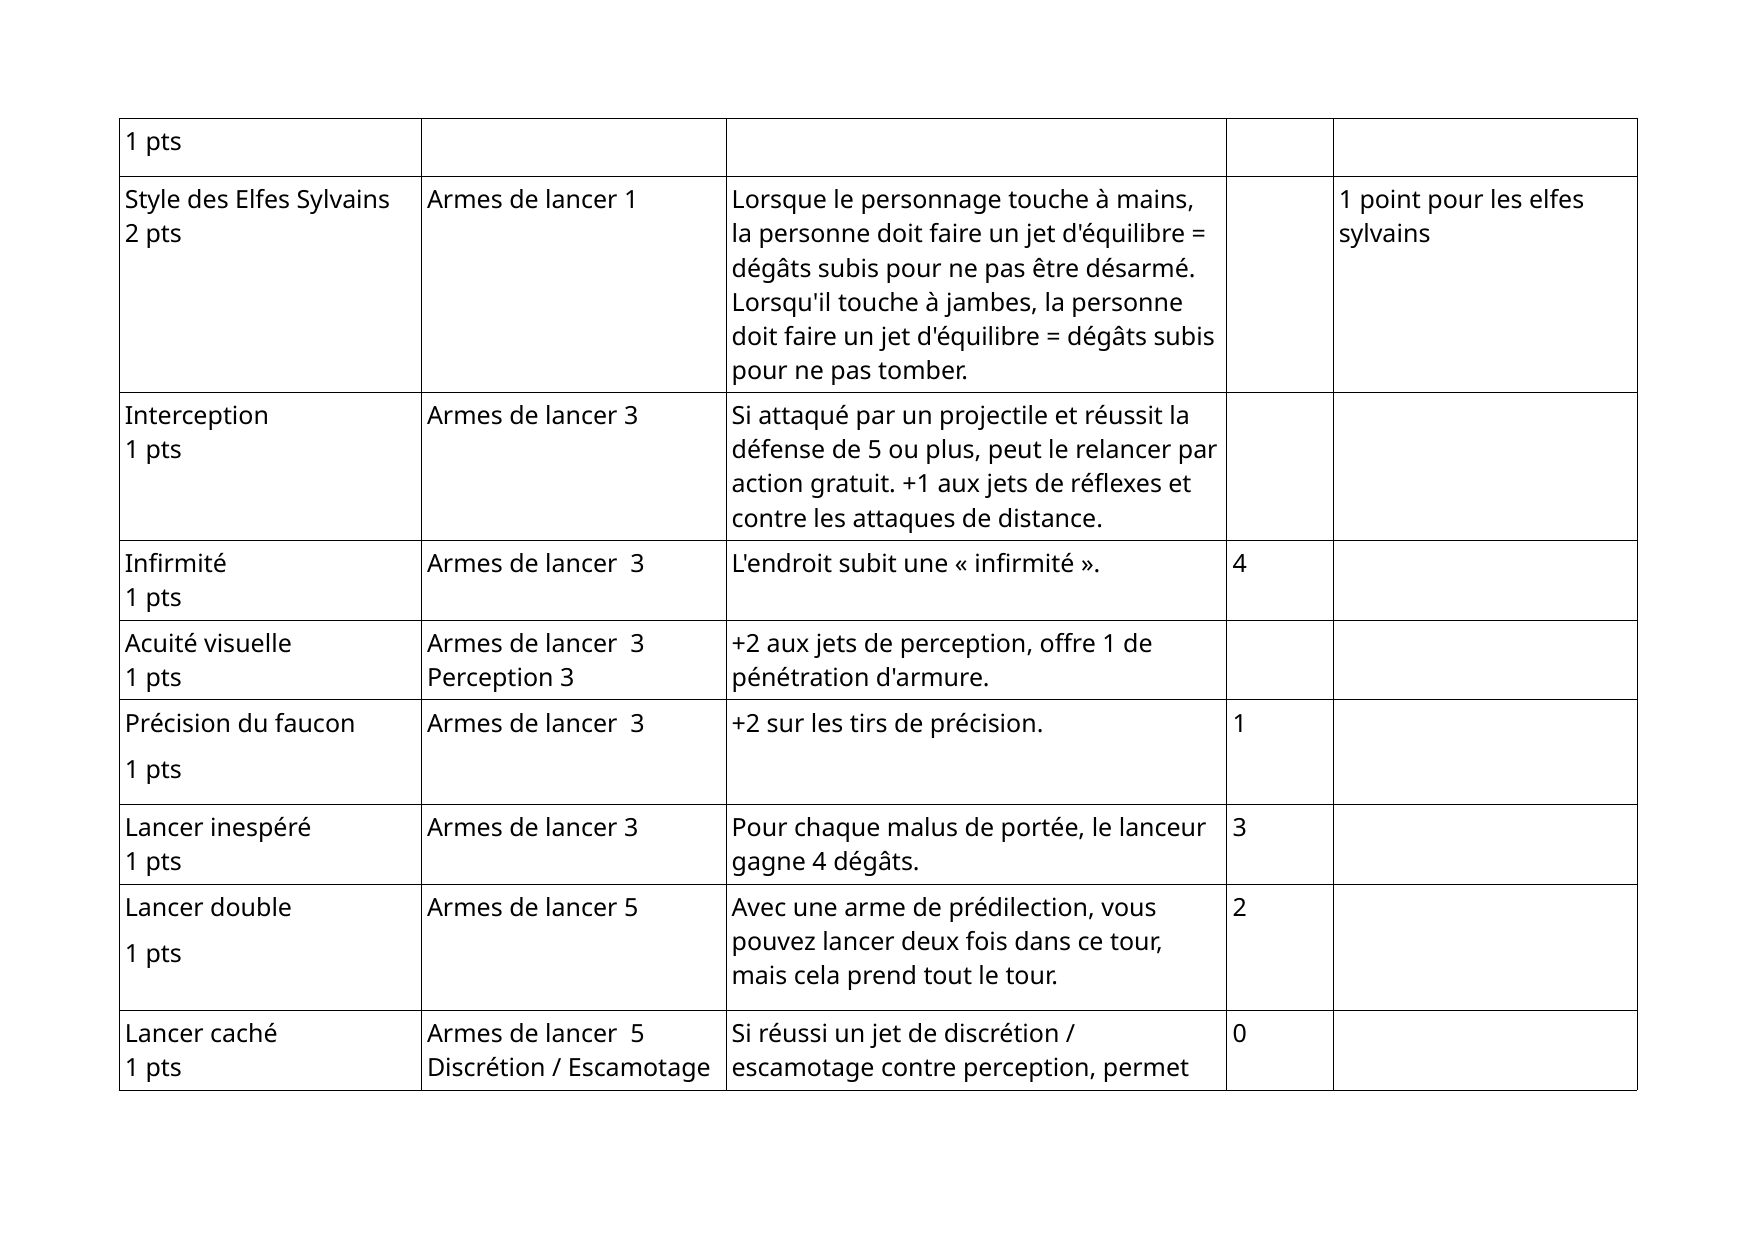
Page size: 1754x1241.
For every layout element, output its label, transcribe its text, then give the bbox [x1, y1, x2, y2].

table_cell Armes de lancer 3 [422, 700, 726, 804]
table_cell [1227, 393, 1333, 540]
table_cell Pour chaque malus de portée, le lanceur gagne 4 dégâts. [727, 805, 1226, 884]
table_cell Si attaqué par un projectile et réussit la défense de 5 ou plus, peut le relancer par action gratuit. +1 aux jets de réflexes et contre les attaques de distance. [727, 393, 1226, 540]
table_cell [1334, 541, 1637, 620]
table_cell +2 aux jets de perception, offre 1 de pénétration d'armure. [727, 621, 1226, 699]
table_cell Interception 1 pts [120, 393, 421, 540]
table_cell Lancer caché 1 pts [120, 1011, 421, 1090]
table_cell Lancer double 1 pts [120, 885, 421, 1010]
table_cell [1334, 1011, 1637, 1090]
table_cell +2 sur les tirs de précision. [727, 700, 1226, 804]
table_cell Acuité visuelle 1 pts [120, 621, 421, 699]
table_cell [727, 119, 1226, 176]
table_cell Style des Elfes Sylvains 2 pts [120, 177, 421, 392]
table_cell 0 [1227, 1011, 1333, 1090]
table_cell Si réussi un jet de discrétion / escamotage contre perception, permet [727, 1011, 1226, 1090]
table_cell 1 [1227, 700, 1333, 804]
table_cell [1334, 700, 1637, 804]
table_cell Armes de lancer 3 [422, 805, 726, 884]
table_cell Lancer inespéré 1 pts [120, 805, 421, 884]
table_cell [1334, 885, 1637, 1010]
table_cell Armes de lancer 3 [422, 541, 726, 620]
table_cell 1 pts [120, 119, 421, 176]
table_cell Armes de lancer 5 Discrétion / Escamotage [422, 1011, 726, 1090]
table_cell Armes de lancer 3 [422, 393, 726, 540]
table_cell 2 [1227, 885, 1333, 1010]
table_cell Infirmité 1 pts [120, 541, 421, 620]
table_cell Avec une arme de prédilection, vous pouvez lancer deux fois dans ce tour, mais cela prend tout le tour. [727, 885, 1226, 1010]
table_cell [1334, 805, 1637, 884]
table_cell [422, 119, 726, 176]
table_cell [1334, 119, 1637, 176]
table_cell 4 [1227, 541, 1333, 620]
table_cell Armes de lancer 5 [422, 885, 726, 1010]
table_cell [1334, 621, 1637, 699]
table_cell Précision du faucon 1 pts [120, 700, 421, 804]
table_cell 3 [1227, 805, 1333, 884]
table_cell Armes de lancer 3 Perception 3 [422, 621, 726, 699]
table_cell 1 point pour les elfes sylvains [1334, 177, 1637, 392]
table_cell [1227, 177, 1333, 392]
table_cell [1334, 393, 1637, 540]
table_cell [1227, 621, 1333, 699]
table_cell L'endroit subit une « infirmité ». [727, 541, 1226, 620]
table_cell [1227, 119, 1333, 176]
table_cell Lorsque le personnage touche à mains, la personne doit faire un jet d'équilibre = dégâts subis pour ne pas être désarmé. Lorsqu'il touche à jambes, la personne doit faire un jet d'équilibre = dégâts subis pour ne pas tomber. [727, 177, 1226, 392]
table_cell Armes de lancer 1 [422, 177, 726, 392]
